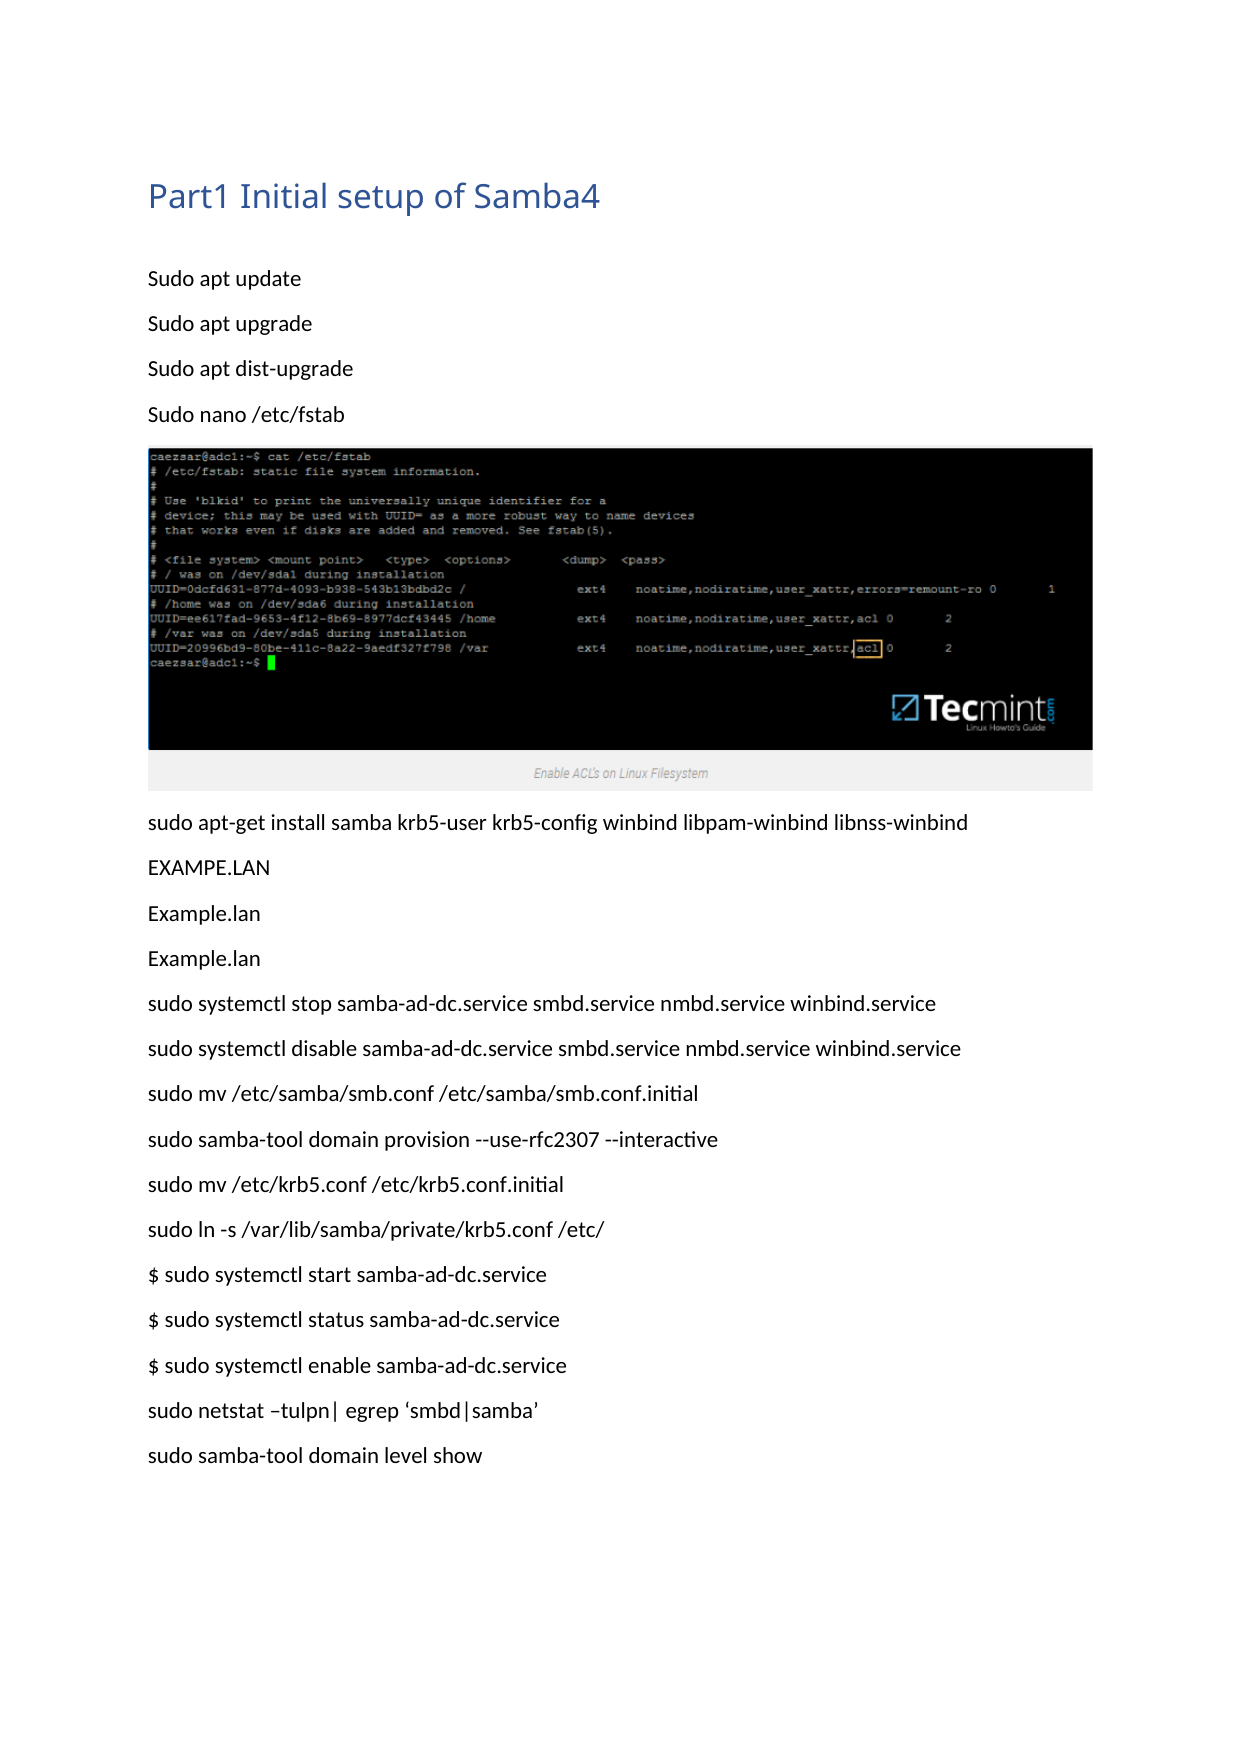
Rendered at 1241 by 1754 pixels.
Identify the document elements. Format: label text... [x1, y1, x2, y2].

text sudo samba-tool domain level show [148, 1441, 1093, 1469]
text sudo mv /etc/samba/smb.conf /etc/samba/smb.conf.initial [148, 1079, 1093, 1107]
text Sudo apt update [148, 264, 1093, 292]
text sudo samba-tool domain provision --use-rfc2307 --interactive [148, 1125, 1093, 1153]
text Example.lan [148, 944, 1093, 972]
text EXAMPE.LAN [148, 853, 1093, 881]
text $ sudo systemctl enable samba-ad-dc.service [148, 1351, 1093, 1379]
text $ sudo systemctl start samba-ad-dc.service [148, 1260, 1093, 1288]
text Sudo apt upgrade [148, 309, 1093, 337]
text sudo apt-get install samba krb5-user krb5-config winbind libpam-winbind libnss-winbind [148, 808, 1093, 836]
text sudo systemctl disable samba-ad-dc.service smbd.service nmbd.service winbind.service [148, 1034, 1093, 1062]
text Sudo apt dist-upgrade [148, 354, 1093, 382]
text sudo systemctl stop samba-ad-dc.service smbd.service nmbd.service winbind.service [148, 989, 1093, 1017]
text Sudo nano /etc/fstab [148, 400, 1093, 428]
text sudo ln -s /var/lib/samba/private/krb5.conf /etc/ [148, 1215, 1093, 1243]
text sudo netstat –tulpn| egrep ‘smbd|samba’ [148, 1396, 1093, 1424]
text sudo mv /etc/krb5.conf /etc/krb5.conf.initial [148, 1170, 1093, 1198]
text Example.lan [148, 899, 1093, 927]
text $ sudo systemctl status samba-ad-dc.service [148, 1306, 1093, 1333]
subtitle Part1 Initial setup of Samba4 [148, 173, 1093, 218]
